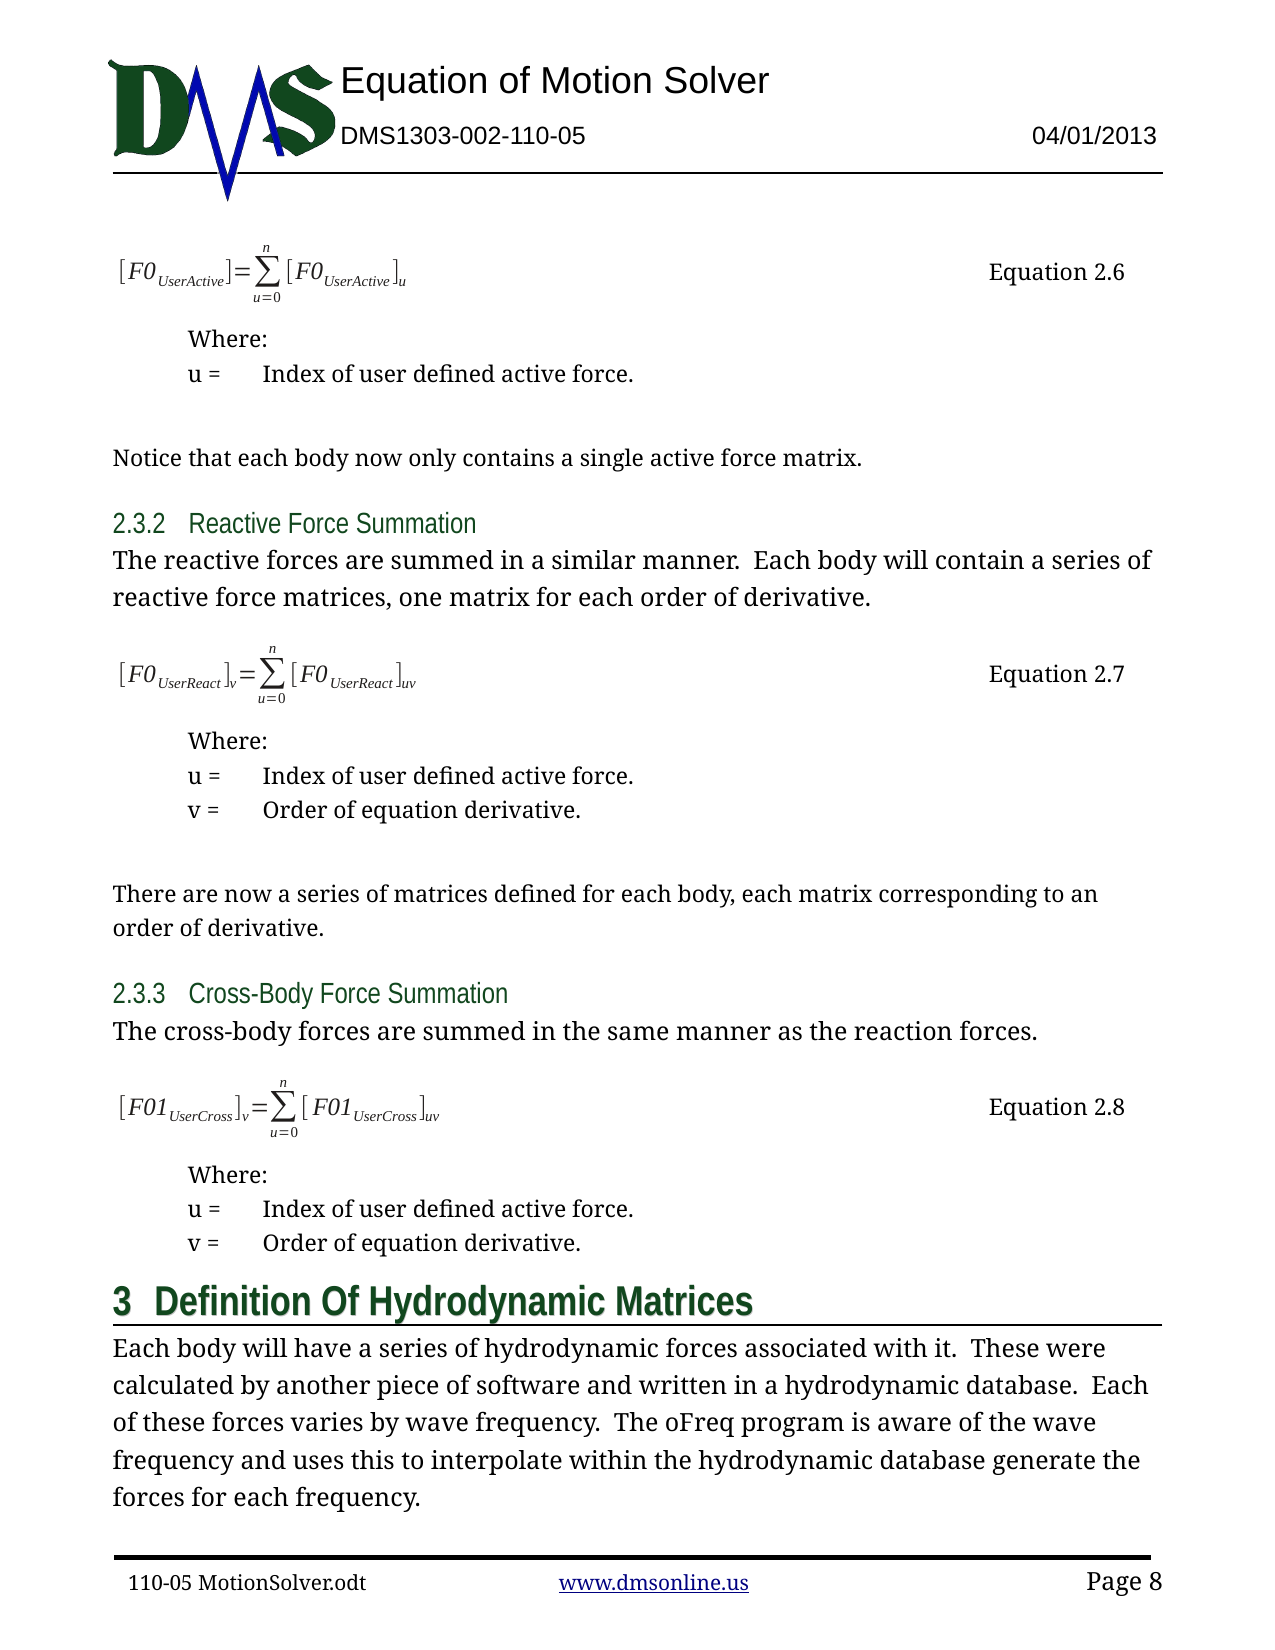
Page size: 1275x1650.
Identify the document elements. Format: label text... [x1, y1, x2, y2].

text v = Order of equation derivative. [187, 1227, 1162, 1259]
text v = Order of equation derivative. [187, 794, 1162, 825]
picture [105, 56, 338, 204]
text There are now a series of matrices defined for each body, each matrix corresponding to an order of derivative. [112, 878, 1162, 943]
text The reactive forces are summed in a similar manner. Each body will contain a series of reactive force matrices, one matrix for each order of derivative. [112, 543, 1162, 614]
text Equation 2.6 [112, 238, 1162, 305]
text Equation 2.7 [112, 640, 1162, 707]
subtitle Definition of Hydrodynamic Matrices [112, 1277, 1162, 1326]
text Equation 2.8 [112, 1073, 1162, 1141]
text Where: [187, 1159, 1162, 1190]
text The cross-body forces are summed in the same manner as the reaction forces. [112, 1013, 1162, 1047]
text u = Index of user defined active force. [187, 1193, 1162, 1224]
text Where: [187, 323, 1162, 354]
text Each body will have a series of hydrodynamic forces associated with it. These were calculated by another piece of software and written in a hydrodynamic database. Each of these forces varies by wave frequency. The oFreq program is aware of the wave frequency and uses this to interpolate within the hydrodynamic database generate the forces for each frequency. [112, 1330, 1162, 1514]
text u = Index of user defined active force. [187, 358, 1162, 389]
subtitle Reactive Force Summation [112, 506, 1162, 539]
text u = Index of user defined active force. [187, 760, 1162, 791]
subtitle Cross-Body Force Summation [112, 977, 1162, 1010]
text Notice that each body now only contains a single active force matrix. [112, 441, 1162, 473]
text Where: [187, 725, 1162, 757]
